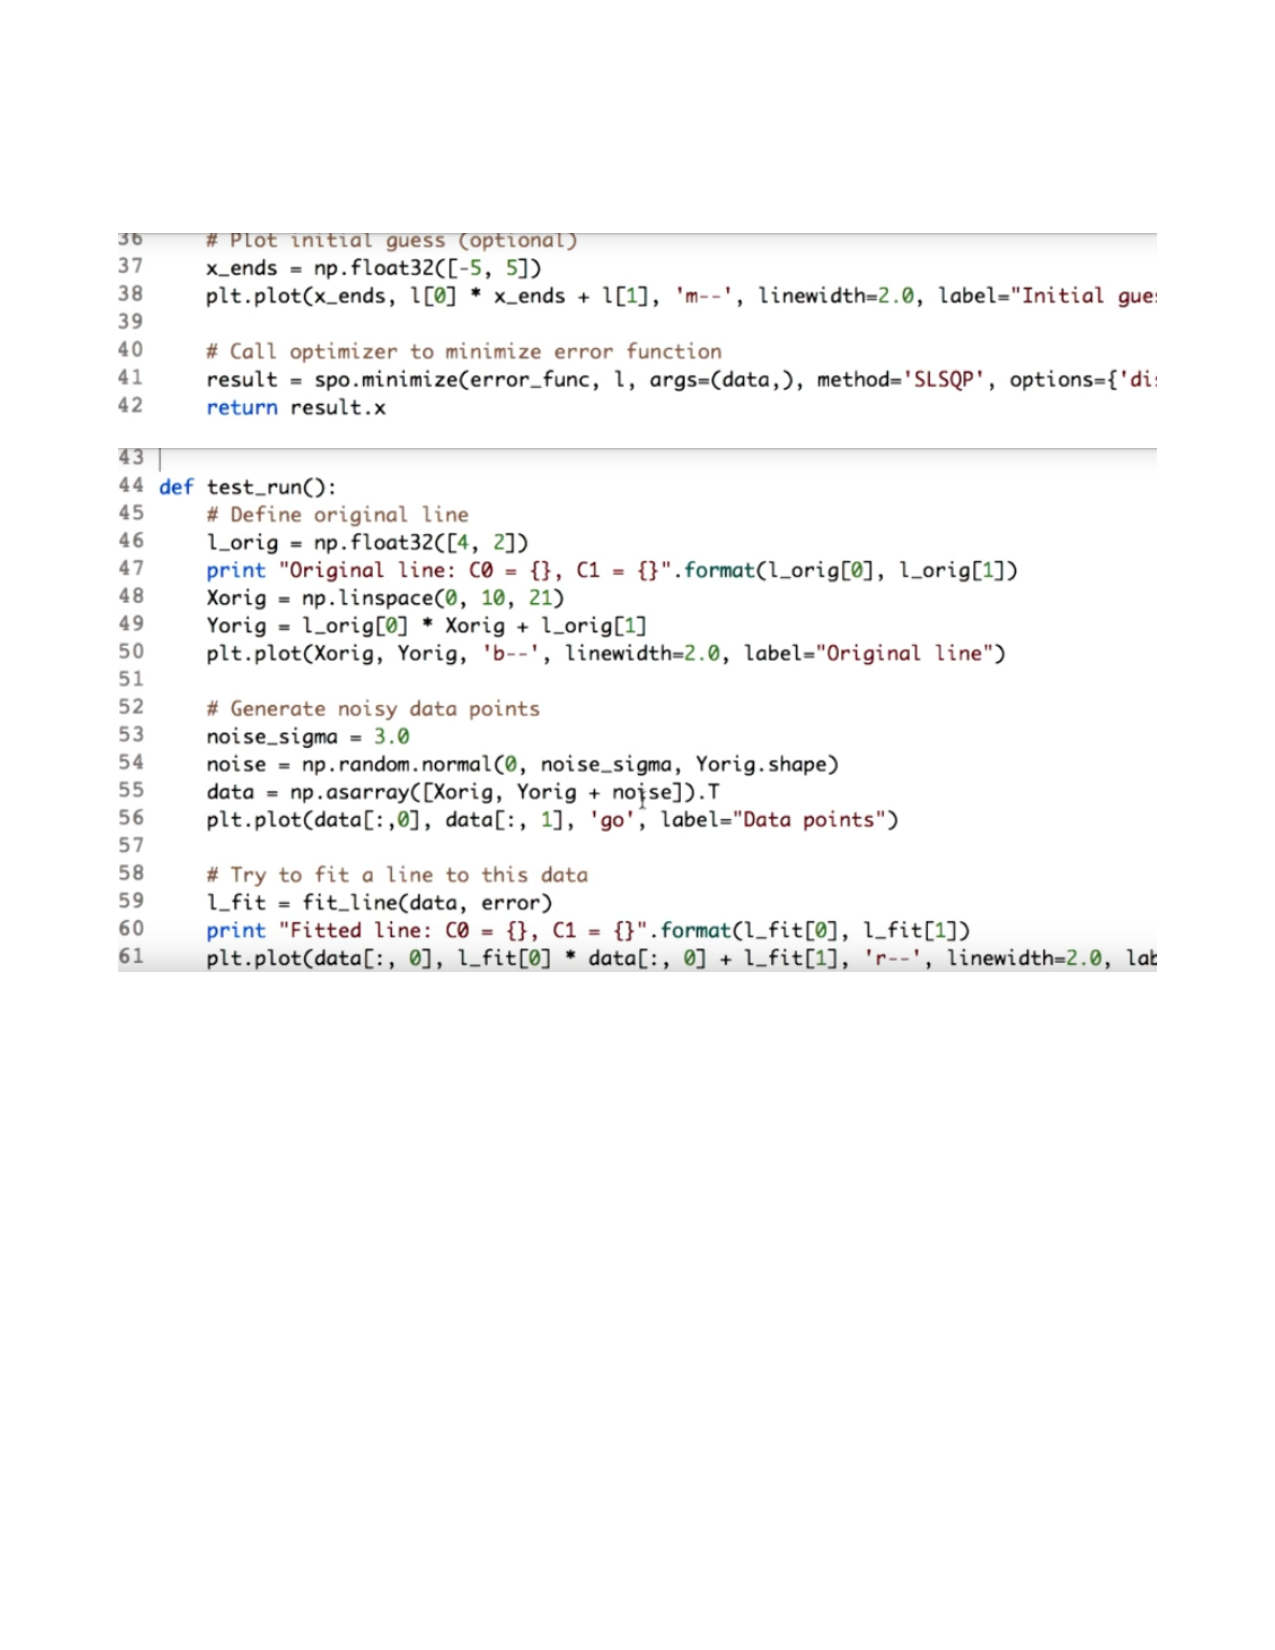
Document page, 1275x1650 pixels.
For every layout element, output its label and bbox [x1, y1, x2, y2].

picture [118, 448, 1157, 972]
picture [118, 233, 1157, 421]
